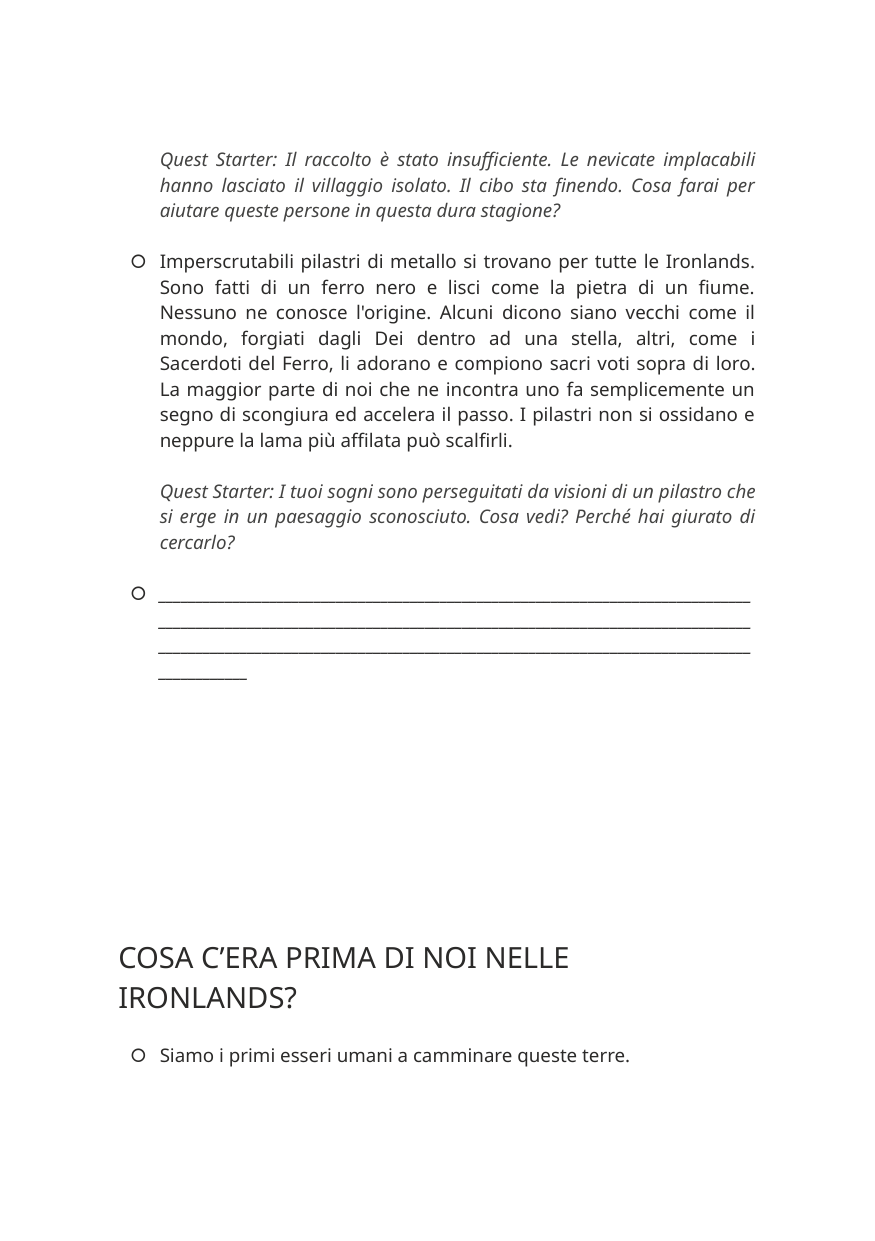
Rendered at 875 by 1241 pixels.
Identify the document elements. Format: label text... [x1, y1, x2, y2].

list Siamo i primi esseri umani a camminare queste terre. [130, 1043, 756, 1068]
list Imperscrutabili pilastri di metallo si trovano per tutte le Ironlands. Sono fatti di un ferro nero e lisci come la pietra di un fiume. Nessuno ne conosce l'origine. Alcuni dicono siano vecchi come il mondo, forgiati dagli Dei dentro ad una stella, altri, come i Sacerdoti del Ferro, li adorano e compiono sacri voti sopra di loro. La maggior parte di noi che ne incontra uno fa semplicemente un segno di scongiura ed accelera il passo. I pilastri non si ossidano e neppure la lama più affilata può scalfirli. [130, 249, 756, 453]
text Quest Starter: Il raccolto è stato insufficiente. Le nevicate implacabili hanno lasciato il villaggio isolato. Il cibo sta finendo. Cosa farai per aiutare queste persone in questa dura stagione? [159, 147, 756, 223]
list COSA C’ERA PRIMA DI NOI NELLE IRONLANDS? [77, 938, 756, 1017]
list ____________________________________________________________________________________________________________________________________________________________________________________________________________________________________________________________ [130, 580, 756, 682]
list Quest Starter: I tuoi sogni sono perseguitati da visioni di un pilastro che si erge in un paesaggio sconosciuto. Cosa vedi? Perché hai giurato di cercarlo? [124, 478, 756, 555]
